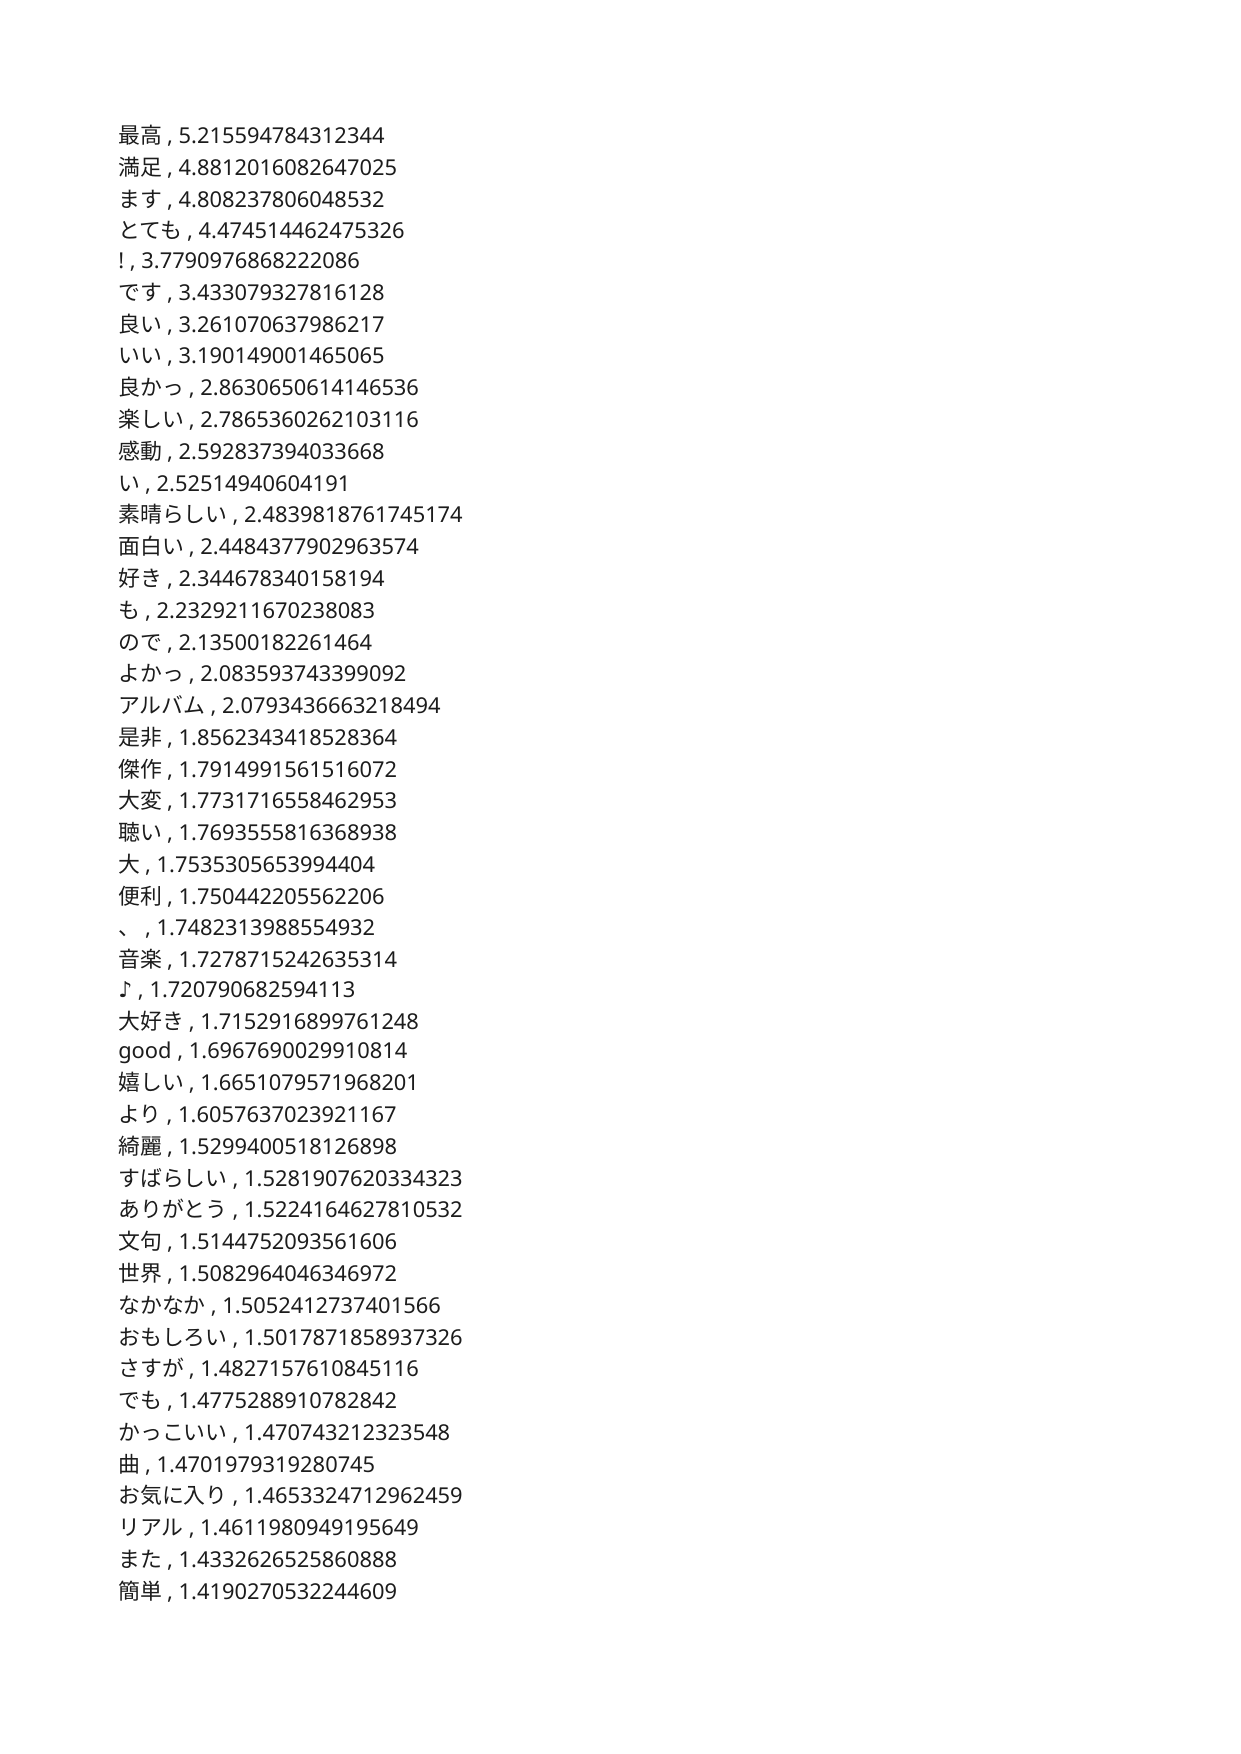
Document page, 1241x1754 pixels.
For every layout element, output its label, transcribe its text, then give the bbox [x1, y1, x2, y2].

text です , 3.433079327816128 [118, 275, 1122, 307]
text 曲 , 1.4701979319280745 [118, 1447, 1122, 1478]
text ます , 4.808237806048532 [118, 182, 1122, 213]
text また , 1.4332626525860888 [118, 1542, 1122, 1574]
text い , 2.52514940604191 [118, 466, 1122, 497]
text 面白い , 2.4484377902963574 [118, 529, 1122, 561]
text ♪ , 1.720790682594113 [118, 974, 1122, 1004]
text 文句 , 1.5144752093561606 [118, 1224, 1122, 1256]
text 綺麗 , 1.5299400518126898 [118, 1129, 1122, 1161]
text 聴い , 1.7693555816368938 [118, 815, 1122, 847]
text アルバム , 2.0793436663218494 [118, 688, 1122, 720]
text 楽しい , 2.7865360262103116 [118, 402, 1122, 434]
text なかなか , 1.5052412737401566 [118, 1288, 1122, 1319]
text 是非 , 1.8562343418528364 [118, 720, 1122, 752]
text 素晴らしい , 2.4839818761745174 [118, 497, 1122, 529]
text ありがとう , 1.5224164627810532 [118, 1192, 1122, 1224]
text 満足 , 4.8812016082647025 [118, 150, 1122, 182]
text お気に入り , 1.4653324712962459 [118, 1478, 1122, 1510]
text 世界 , 1.5082964046346972 [118, 1256, 1122, 1288]
text とても , 4.474514462475326 [118, 213, 1122, 245]
text 好き , 2.344678340158194 [118, 561, 1122, 593]
text よかっ , 2.083593743399092 [118, 656, 1122, 688]
text より , 1.6057637023921167 [118, 1097, 1122, 1129]
text 音楽 , 1.7278715242635314 [118, 942, 1122, 974]
text でも , 1.4775288910782842 [118, 1383, 1122, 1415]
text も , 2.2329211670238083 [118, 593, 1122, 624]
text 、 , 1.7482313988554932 [118, 910, 1122, 942]
text 傑作 , 1.7914991561516072 [118, 752, 1122, 783]
text 最高 , 5.215594784312344 [118, 118, 1122, 150]
text 大好き , 1.7152916899761248 [118, 1004, 1122, 1036]
text すばらしい , 1.5281907620334323 [118, 1161, 1122, 1192]
text さすが , 1.4827157610845116 [118, 1351, 1122, 1383]
text かっこいい , 1.470743212323548 [118, 1415, 1122, 1447]
text 簡単 , 1.4190270532244609 [118, 1574, 1122, 1605]
text おもしろい , 1.5017871858937326 [118, 1319, 1122, 1351]
text 大 , 1.7535305653994404 [118, 847, 1122, 879]
text 嬉しい , 1.6651079571968201 [118, 1065, 1122, 1097]
text 感動 , 2.592837394033668 [118, 434, 1122, 466]
text good , 1.6967690029910814 [118, 1036, 1122, 1065]
text 良い , 3.261070637986217 [118, 307, 1122, 338]
text 便利 , 1.750442205562206 [118, 879, 1122, 910]
text リアル , 1.4611980949195649 [118, 1510, 1122, 1542]
text 良かっ , 2.8630650614146536 [118, 370, 1122, 402]
text 大変 , 1.7731716558462953 [118, 783, 1122, 815]
text いい , 3.190149001465065 [118, 338, 1122, 370]
text ので , 2.13500182261464 [118, 624, 1122, 656]
text ! , 3.7790976868222086 [118, 245, 1122, 275]
